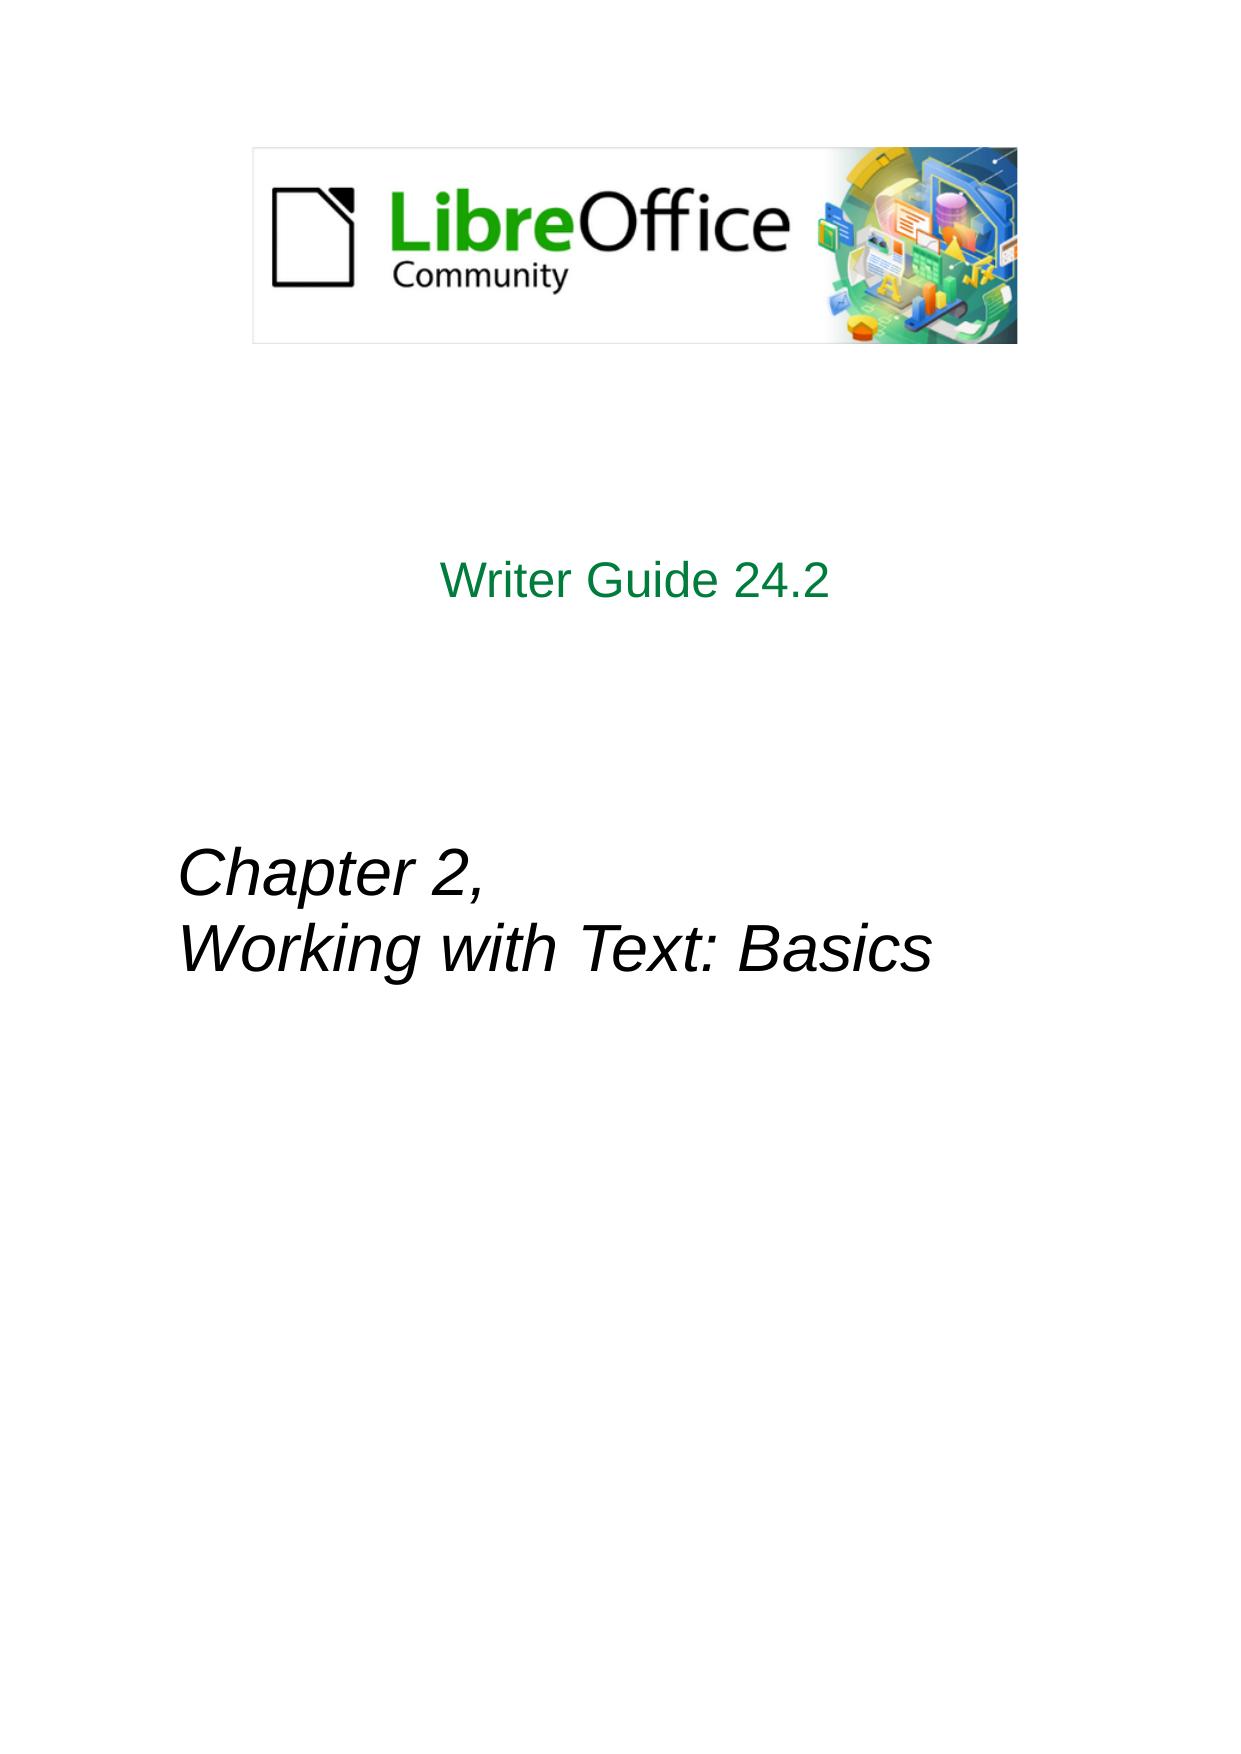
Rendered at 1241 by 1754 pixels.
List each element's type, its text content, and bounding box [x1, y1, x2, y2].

picture [252, 147, 1018, 344]
title Chapter 2, Working with Text: Basics [177, 833, 1093, 986]
text Writer Guide 24.2 [177, 550, 1093, 608]
